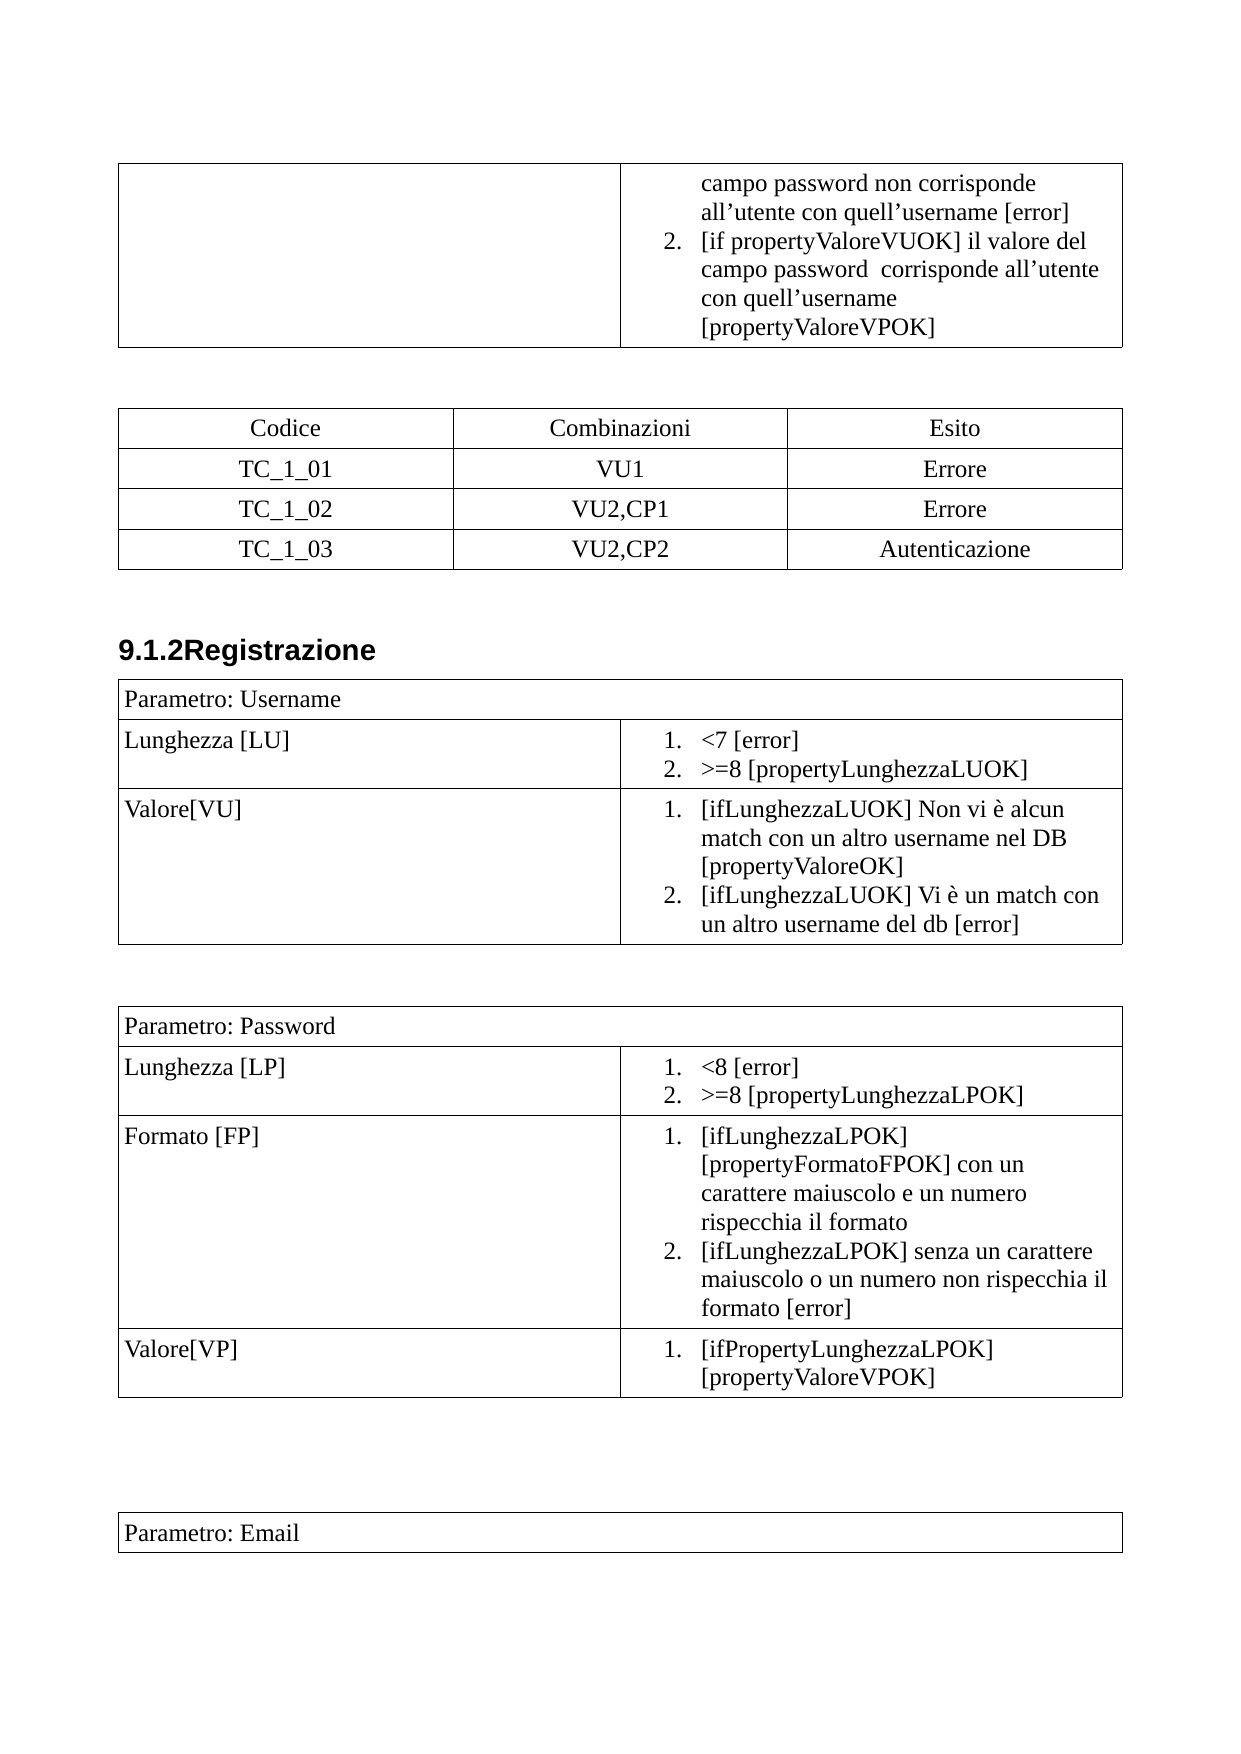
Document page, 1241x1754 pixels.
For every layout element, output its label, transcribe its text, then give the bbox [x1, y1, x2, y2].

table_cell Lunghezza [LU] [119, 720, 620, 788]
table_cell [ifLunghezzaLPOK] [propertyFormatoFPOK] con un carattere maiuscolo e un numero rispecchia il formato [ifLunghezzaLPOK] senza un carattere maiuscolo o un numero non rispecchia il formato [error] [621, 1116, 1122, 1328]
table_header Parametro: Username [119, 680, 1122, 719]
table_cell <8 [error] >=8 [propertyLunghezzaLPOK] [621, 1047, 1122, 1115]
table_cell [ifLunghezzaLUOK] Non vi è alcun match con un altro username nel DB [propertyValoreOK] [ifLunghezzaLUOK] Vi è un match con un altro username del db [error] [621, 789, 1122, 943]
table_cell campo password non corrisponde all’utente con quell’username [error] [if propertyValoreVUOK] il valore del campo password corrisponde all’utente con quell’username [propertyValoreVPOK] [621, 164, 1122, 347]
table_cell Valore[VP] [119, 1329, 620, 1397]
table_cell <7 [error] >=8 [propertyLunghezzaLUOK] [621, 720, 1122, 788]
table_cell VU1 [454, 449, 787, 488]
table_cell [ifPropertyLunghezzaLPOK] [propertyValoreVPOK] [621, 1329, 1122, 1397]
table_cell TC_1_03 [119, 530, 453, 569]
table_header Codice [119, 409, 453, 448]
table_cell Autenticazione [788, 530, 1122, 569]
subtitle 9.1.2Registrazione [118, 632, 1122, 666]
table_cell TC_1_01 [119, 449, 453, 488]
table_cell TC_1_02 [119, 489, 453, 528]
table_header Combinazioni [454, 409, 787, 448]
table_header Parametro: Email [119, 1513, 1122, 1552]
table_cell Valore[VU] [119, 789, 620, 943]
table_cell [119, 164, 620, 347]
table_cell Errore [788, 489, 1122, 528]
table_cell Errore [788, 449, 1122, 488]
table_header Parametro: Password [119, 1007, 1122, 1046]
table_cell Formato [FP] [119, 1116, 620, 1328]
table_cell Lunghezza [LP] [119, 1047, 620, 1115]
table_cell VU2,CP2 [454, 530, 787, 569]
table_cell VU2,CP1 [454, 489, 787, 528]
table_header Esito [788, 409, 1122, 448]
